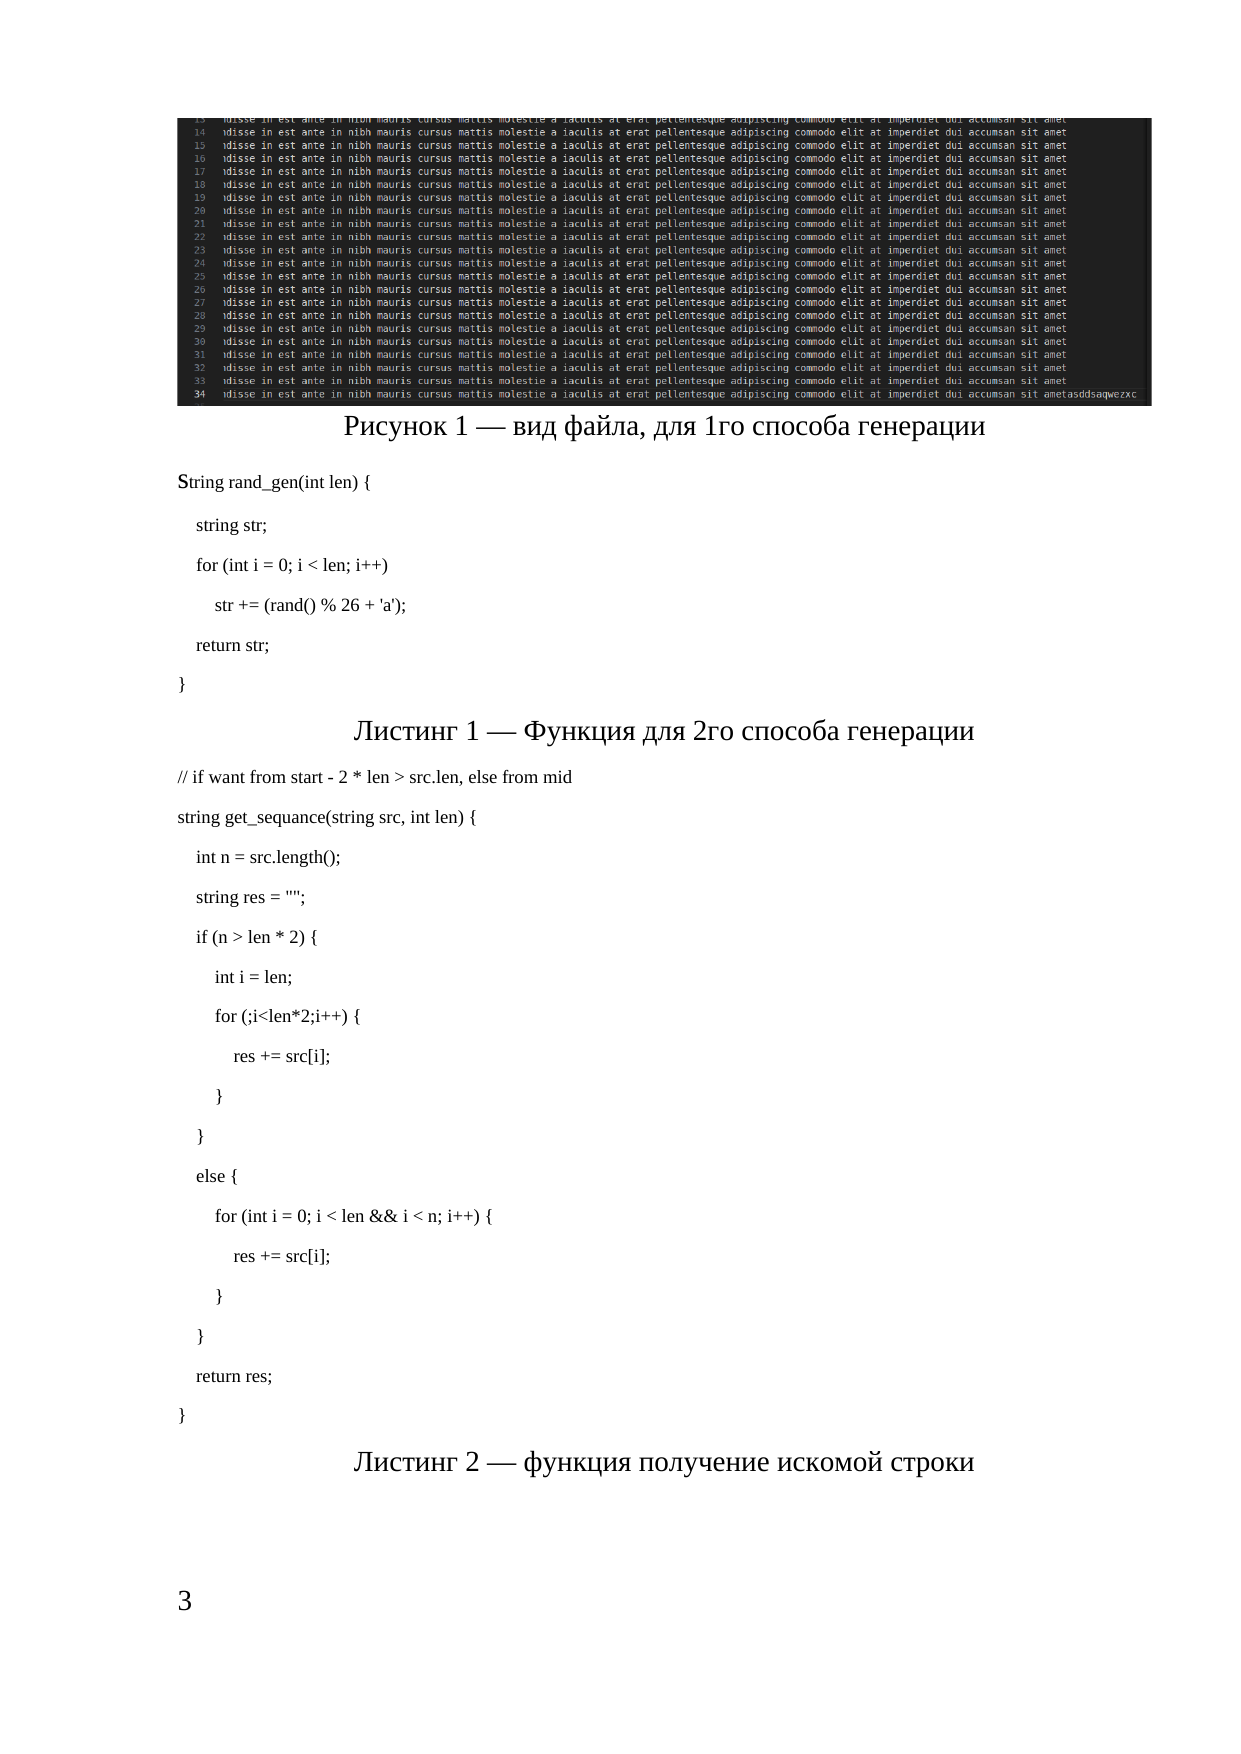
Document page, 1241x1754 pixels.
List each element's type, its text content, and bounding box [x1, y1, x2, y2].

text string str; [177, 514, 1152, 535]
text string rand_gen(int len) { [177, 461, 1152, 494]
text res += src[i]; [177, 1245, 1152, 1266]
text int i = len; [177, 966, 1152, 987]
text res += src[i]; [177, 1045, 1152, 1067]
text Листинг 2 — функция получение искомой строки [177, 1444, 1152, 1478]
text // if want from start - 2 * len > src.len, else from mid [177, 766, 1152, 788]
text } [177, 673, 1152, 695]
text } [177, 1324, 1152, 1346]
text str += (rand() % 26 + 'a'); [177, 593, 1152, 615]
text return str; [177, 633, 1152, 655]
text for (int i = 0; i < len; i++) [177, 554, 1152, 575]
text } [177, 1404, 1152, 1426]
text int n = src.length(); [177, 846, 1152, 867]
text string get_sequance(string src, int len) { [177, 806, 1152, 827]
picture [177, 118, 1152, 406]
text for (int i = 0; i < len && i < n; i++) { [177, 1205, 1152, 1226]
text } [177, 1285, 1152, 1306]
text return res; [177, 1364, 1152, 1386]
text } [177, 1085, 1152, 1107]
text } [177, 1125, 1152, 1147]
text Листинг 1 — Функция для 2го способа генерации [177, 713, 1152, 747]
text string res = ""; [177, 886, 1152, 907]
text Рисунок 1 — вид файла, для 1го способа генерации [177, 406, 1152, 442]
text for (;i<len*2;i++) { [177, 1005, 1152, 1027]
text else { [177, 1165, 1152, 1187]
text if (n > len * 2) { [177, 926, 1152, 947]
